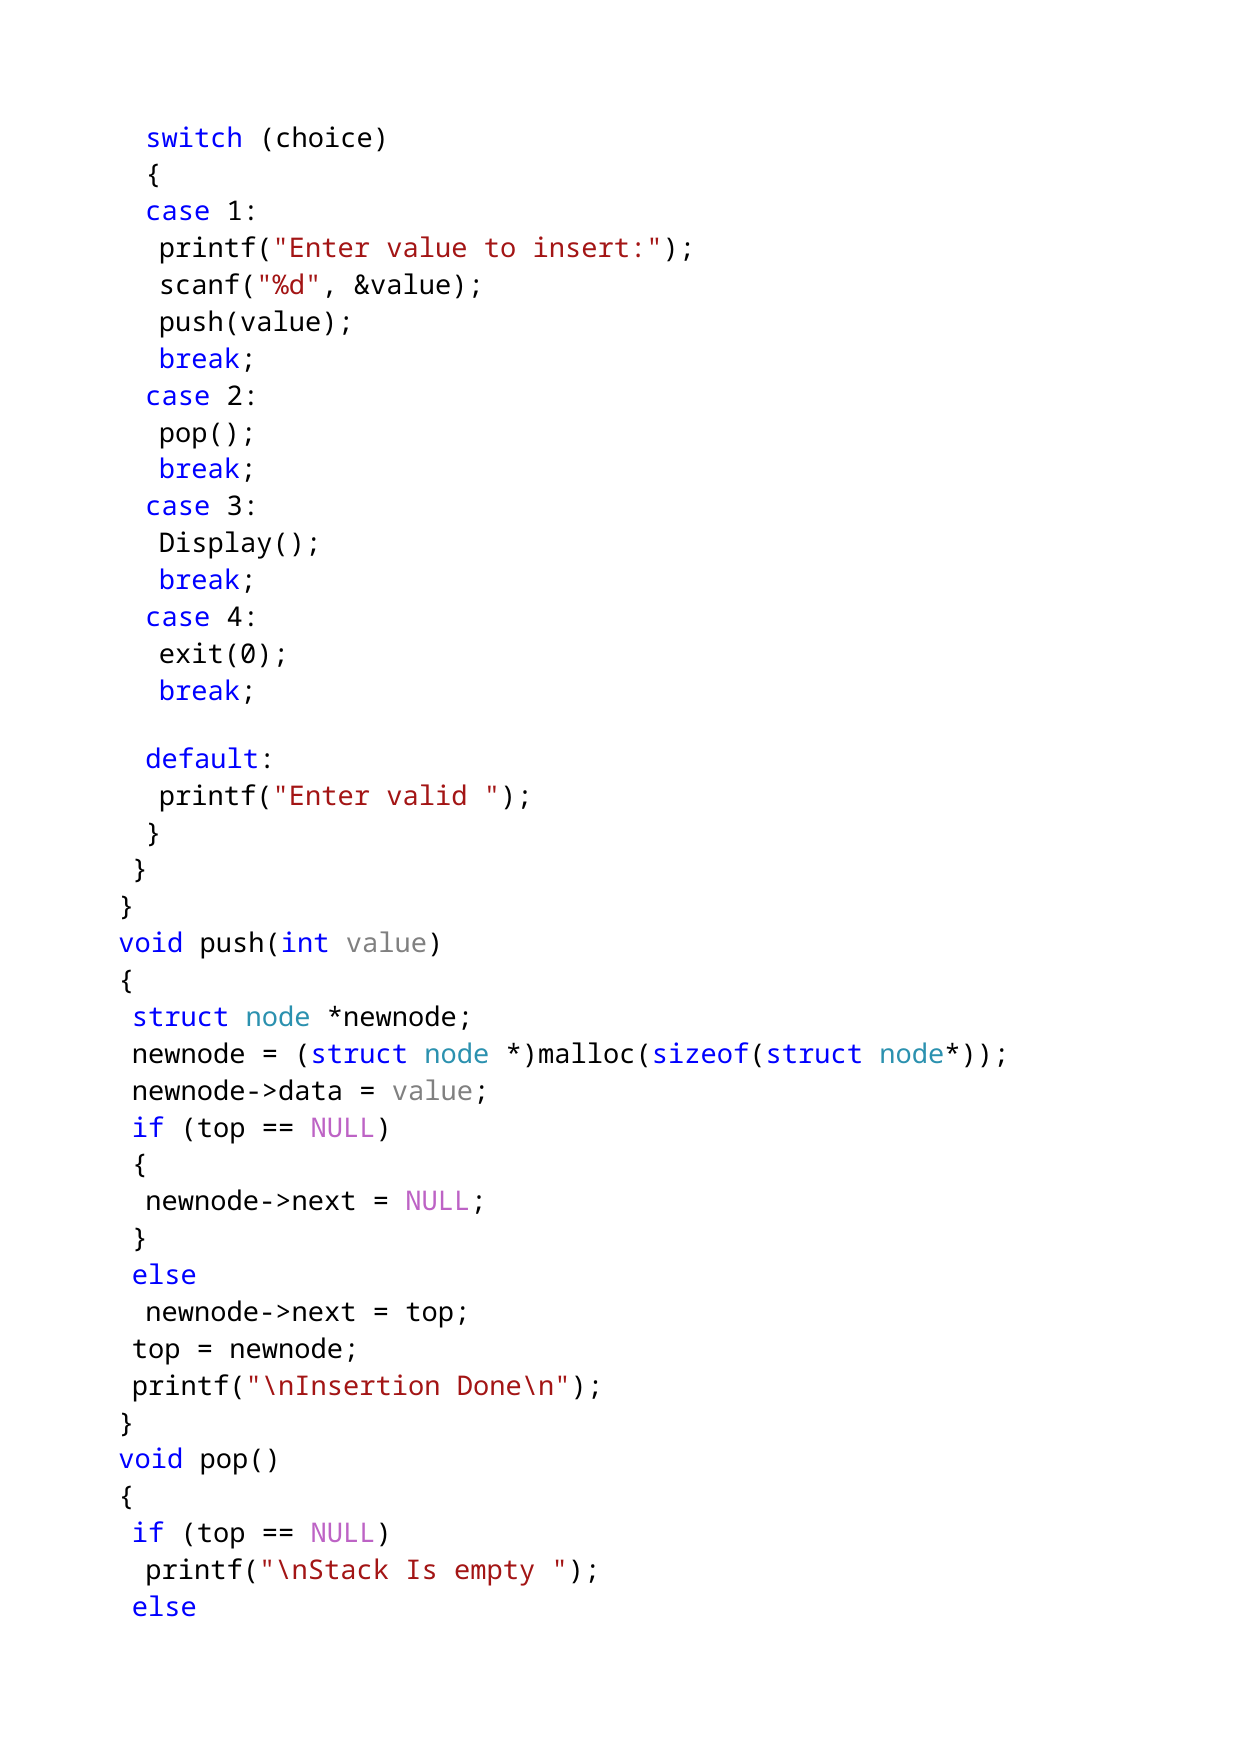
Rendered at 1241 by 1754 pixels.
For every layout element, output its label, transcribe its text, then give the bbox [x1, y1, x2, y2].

text else [118, 1256, 1122, 1292]
text newnode->next = NULL; [118, 1182, 1122, 1219]
text default: [118, 739, 1122, 776]
text if (top == NULL) [118, 1514, 1122, 1551]
text struct node *newnode; [118, 997, 1122, 1034]
text case 2: [118, 376, 1122, 413]
text newnode->next = top; [118, 1292, 1122, 1329]
text printf("\nInsertion Done\n"); [118, 1366, 1122, 1403]
text else [118, 1587, 1122, 1624]
text break; [118, 671, 1122, 708]
text printf("Enter value to insert:"); [118, 229, 1122, 266]
text Display(); [118, 524, 1122, 561]
text pop(); [118, 413, 1122, 450]
text case 3: [118, 487, 1122, 524]
text } [118, 1403, 1122, 1440]
text { [118, 961, 1122, 997]
text } [118, 887, 1122, 924]
text newnode->data = value; [118, 1071, 1122, 1108]
text void push(int value) [118, 924, 1122, 961]
text } [118, 850, 1122, 887]
text top = newnode; [118, 1329, 1122, 1366]
text scanf("%d", &value); [118, 266, 1122, 302]
text break; [118, 450, 1122, 487]
text } [118, 813, 1122, 850]
text { [118, 1477, 1122, 1514]
text { [118, 1145, 1122, 1182]
text exit(0); [118, 634, 1122, 671]
text void pop() [118, 1440, 1122, 1477]
text newnode = (struct node *)malloc(sizeof(struct node*)); [118, 1034, 1122, 1071]
text printf("Enter valid "); [118, 776, 1122, 813]
text switch (choice) [118, 118, 1122, 155]
text printf("\nStack Is empty "); [118, 1551, 1122, 1587]
text break; [118, 339, 1122, 376]
text break; [118, 561, 1122, 597]
text { [118, 155, 1122, 192]
text } [118, 1219, 1122, 1256]
text case 1: [118, 192, 1122, 229]
text case 4: [118, 597, 1122, 634]
text if (top == NULL) [118, 1108, 1122, 1145]
text push(value); [118, 302, 1122, 339]
